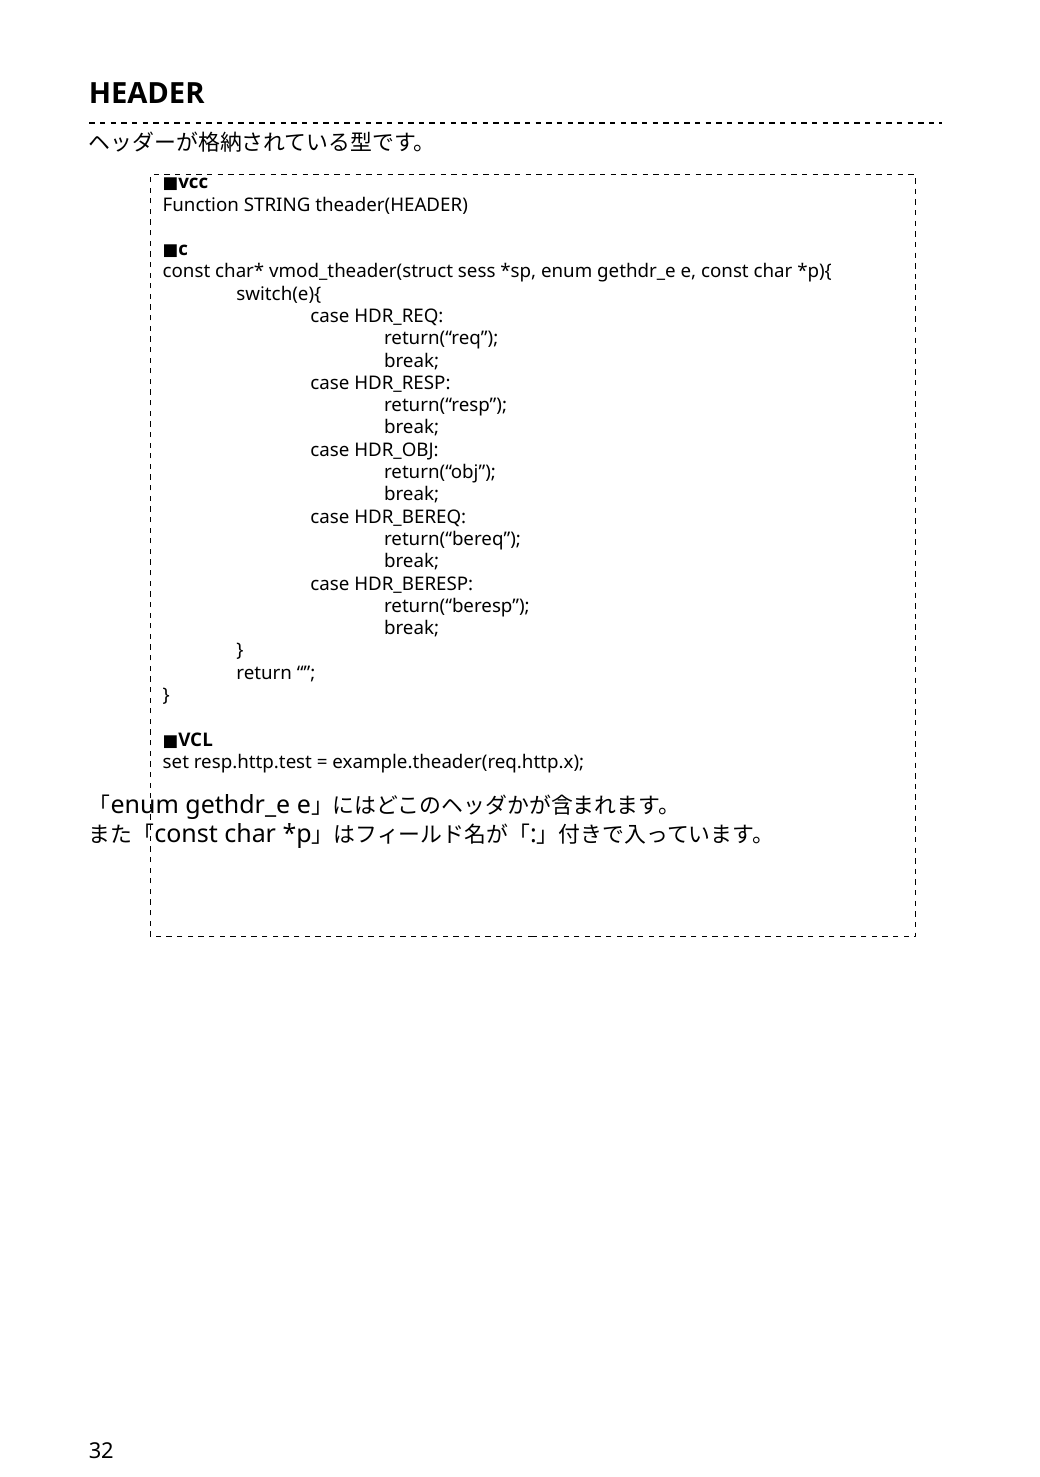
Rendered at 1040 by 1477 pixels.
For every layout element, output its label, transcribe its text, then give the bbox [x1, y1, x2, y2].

text 「enum gethdr_e e」にはどこのヘッダかが含まれます。 また「const char *p」はフィールド名が「:」付きで入っています。 [88, 786, 921, 850]
text ヘッダーが格納されている型です。 [88, 124, 921, 156]
subtitle HEADER [88, 72, 921, 112]
text ■vcc Function STRING theader(HEADER) ■c const char* vmod_theader(struct sess *sp, enum gethdr_e e, const char *p){ switch(e){ case HDR_REQ: return(“req”); break; case HDR_RESP: return(“resp”); break; case HDR_OBJ: return(“obj”); break; case HDR_BEREQ: return(“bereq”); break; case HDR_BERESP: return(“beresp”); break; } return “”; } ■VCL set resp.http.test = example.theader(req.http.x); [162, 169, 921, 774]
